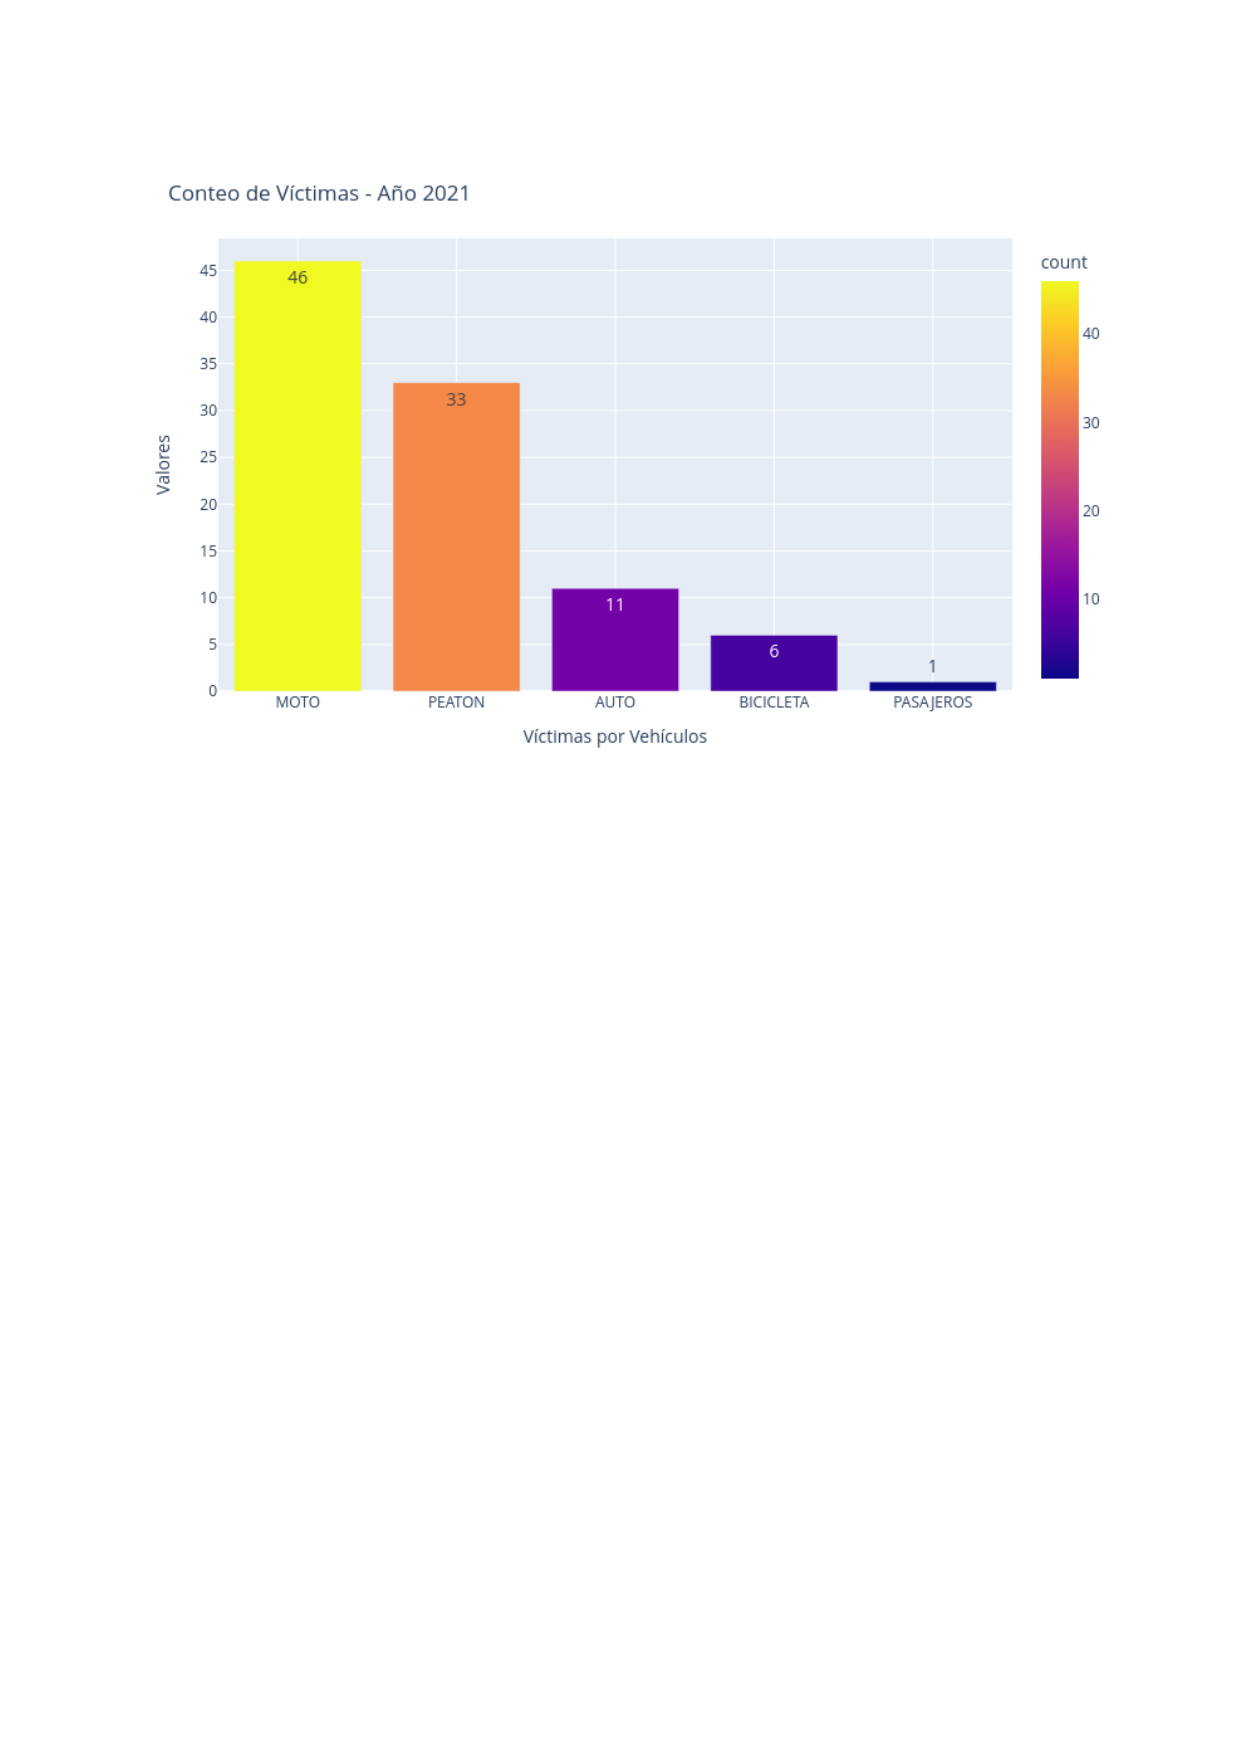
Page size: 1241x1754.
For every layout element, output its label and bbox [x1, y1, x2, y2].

picture [118, 163, 1123, 792]
